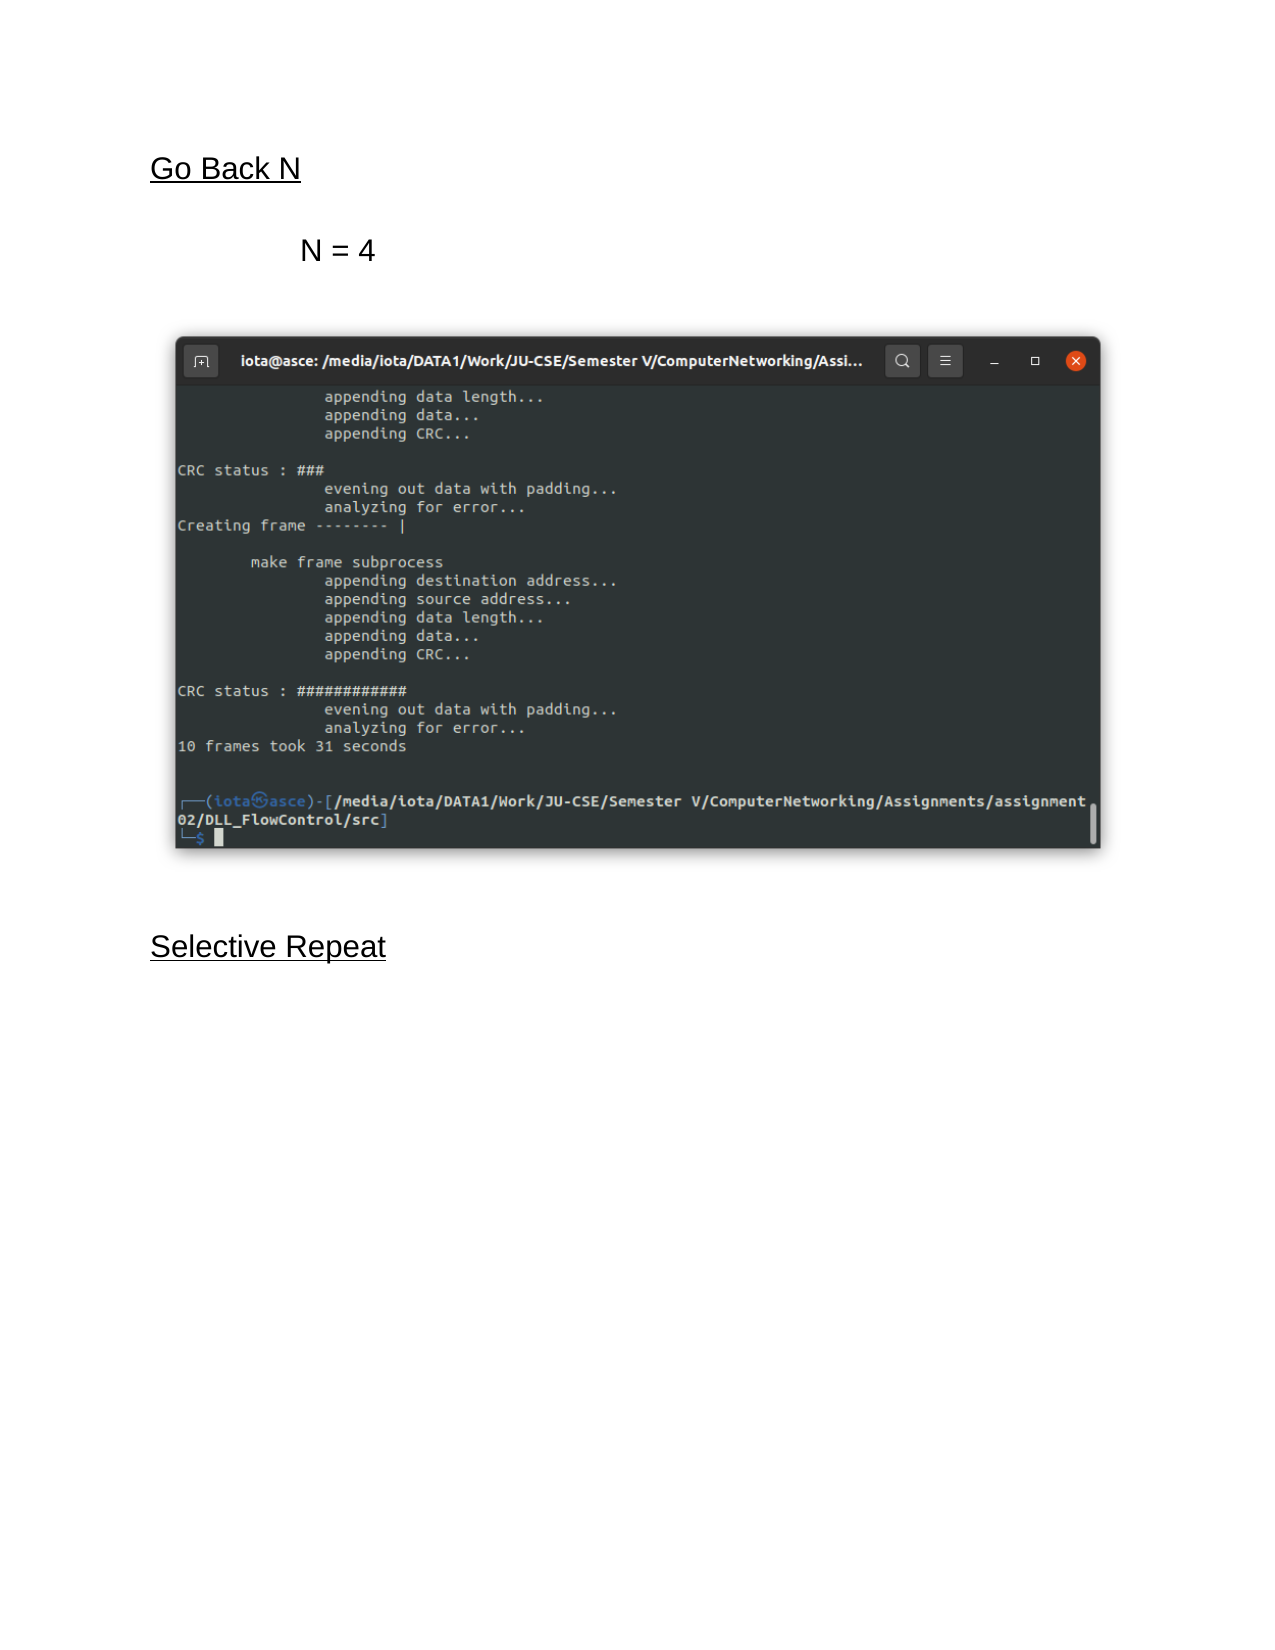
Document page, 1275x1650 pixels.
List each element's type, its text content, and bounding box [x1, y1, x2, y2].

text N = 4 [150, 232, 1125, 268]
picture [150, 315, 1125, 877]
text Selective Repeat [150, 928, 1125, 964]
text Go Back N [150, 150, 1125, 186]
